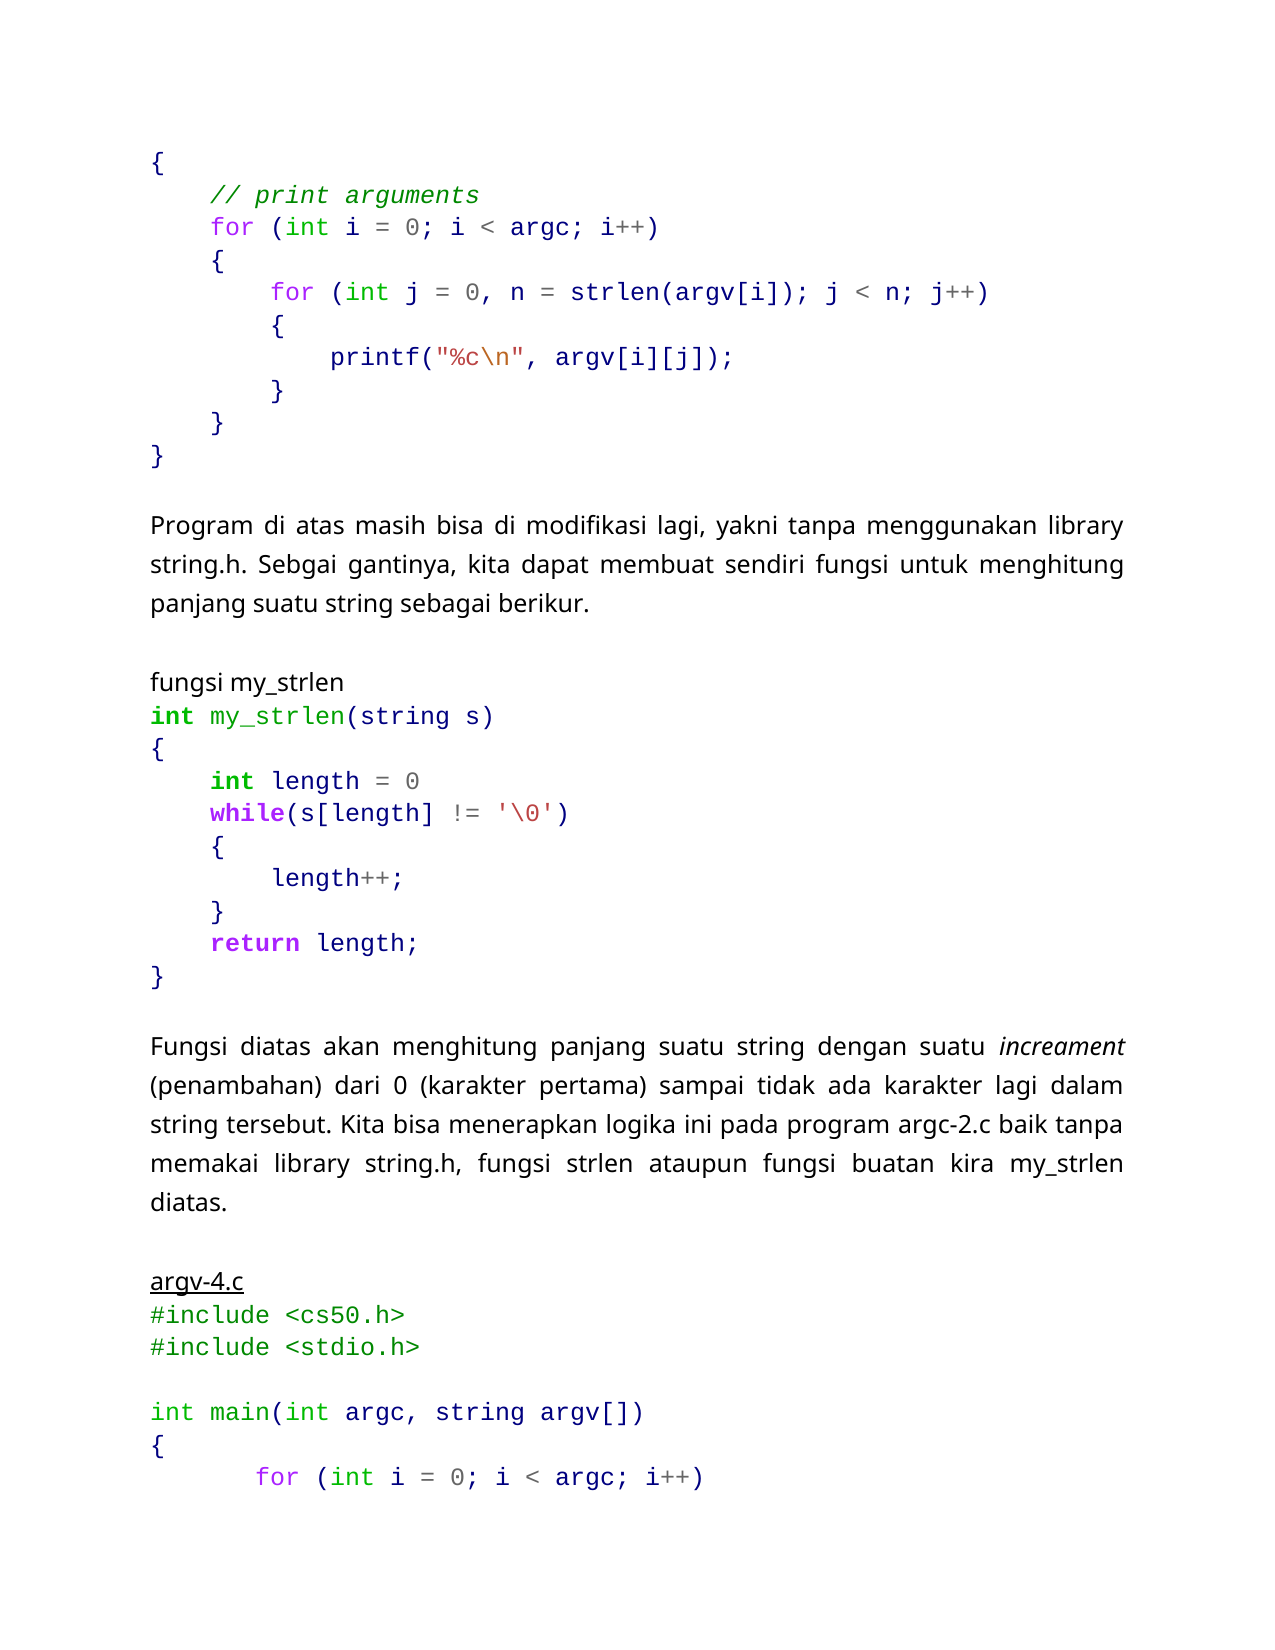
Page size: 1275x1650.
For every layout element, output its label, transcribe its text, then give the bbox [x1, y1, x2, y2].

text argv-4.c [150, 1263, 1125, 1297]
text #include <cs50.h> #include <stdio.h> int main(int argc, string argv[]) { for (int i = 0; i < argc; i++) [150, 1302, 1125, 1493]
text fungsi my_strlen [150, 664, 1125, 698]
text int my_strlen(string s) { int length = 0 while(s[length] != '\0') { length++; } return length; } [150, 703, 1125, 992]
text Program di atas masih bisa di modifikasi lagi, yakni tanpa menggunakan library string.h. Sebgai gantinya, kita dapat membuat sendiri fungsi untuk menghitung panjang suatu string sebagai berikur. [150, 507, 1125, 620]
text Fungsi diatas akan menghitung panjang suatu string dengan suatu increament (penambahan) dari 0 (karakter pertama) sampai tidak ada karakter lagi dalam string tersebut. Kita bisa menerapkan logika ini pada program argc-2.c baik tanpa memakai library string.h, fungsi strlen ataupun fungsi buatan kira my_strlen diatas. [150, 1028, 1125, 1219]
text { // print arguments for (int i = 0; i < argc; i++) { for (int j = 0, n = strlen(argv[i]); j < n; j++) { printf("%c\n", argv[i][j]); } } } [150, 150, 1125, 471]
